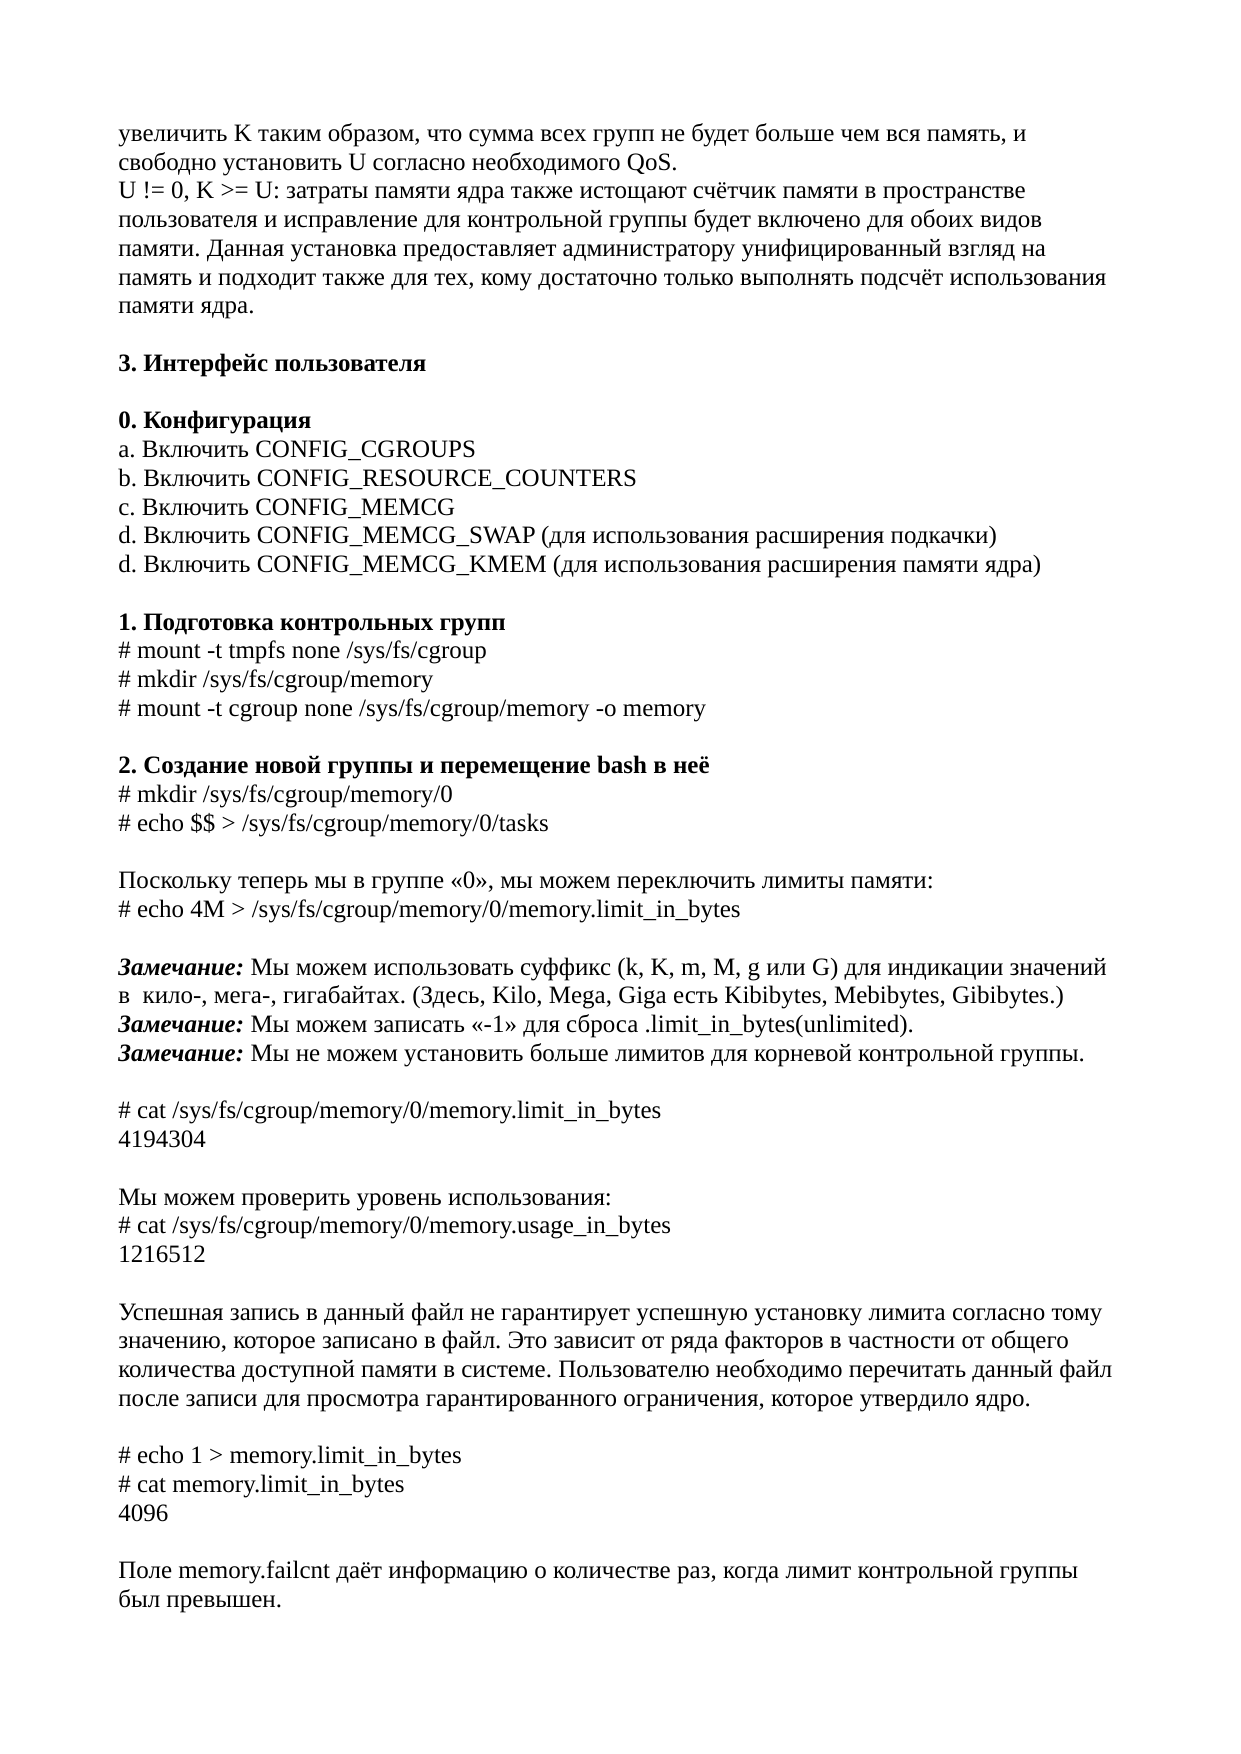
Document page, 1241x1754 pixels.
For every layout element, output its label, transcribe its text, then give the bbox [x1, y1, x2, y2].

text 4096 [118, 1498, 1122, 1527]
text # echo 4M > /sys/fs/cgroup/memory/0/memory.limit_in_bytes [118, 894, 1122, 923]
text # echo $$ > /sys/fs/cgroup/memory/0/tasks [118, 808, 1122, 837]
text a. Включить CONFIG_CGROUPS [118, 434, 1122, 463]
text # cat /sys/fs/cgroup/memory/0/memory.limit_in_bytes [118, 1096, 1122, 1124]
text b. Включить CONFIG_RESOURCE_COUNTERS [118, 463, 1122, 492]
text # mkdir /sys/fs/cgroup/memory/0 [118, 779, 1122, 808]
text 1. Подготовка контрольных групп [118, 607, 1122, 636]
text Поле memory.failcnt даёт информацию о количестве раз, когда лимит контрольной группы был превышен. [118, 1556, 1122, 1613]
text Замечание: Мы можем использовать суффикс (k, K, m, M, g или G) для индикации значений в кило-, мега-, гигабайтах. (Здесь, Kilo, Mega, Giga есть Kibibytes, Mebibytes, Gibibytes.) [118, 952, 1122, 1009]
text увеличить K таким образом, что сумма всех групп не будет больше чем вся память, и свободно установить U согласно необходимого QoS. [118, 118, 1122, 176]
text Поскольку теперь мы в группе «0», мы можем переключить лимиты памяти: [118, 866, 1122, 894]
text 0. Конфигурация [118, 406, 1122, 434]
text # mount -t cgroup none /sys/fs/cgroup/memory -o memory [118, 693, 1122, 722]
text 1216512 [118, 1239, 1122, 1268]
text # echo 1 > memory.limit_in_bytes [118, 1441, 1122, 1469]
text d. Включить CONFIG_MEMCG_KMEM (для использования расширения памяти ядра) [118, 549, 1122, 578]
text Замечание: Мы не можем установить больше лимитов для корневой контрольной группы. [118, 1038, 1122, 1067]
text # mkdir /sys/fs/cgroup/memory [118, 664, 1122, 693]
text U != 0, K >= U: затраты памяти ядра также истощают счётчик памяти в пространстве пользователя и исправление для контрольной группы будет включено для обоих видов памяти. Данная установка предоставляет администратору унифицированный взгляд на память и подходит также для тех, кому достаточно только выполнять подсчёт использования памяти ядра. [118, 176, 1122, 319]
text 2. Создание новой группы и перемещение bash в неё [118, 751, 1122, 779]
text Мы можем проверить уровень использования: [118, 1182, 1122, 1211]
text Успешная запись в данный файл не гарантирует успешную установку лимита согласно тому значению, которое записано в файл. Это зависит от ряда факторов в частности от общего количества доступной памяти в системе. Пользователю необходимо перечитать данный файл после записи для просмотра гарантированного ограничения, которое утвердило ядро. [118, 1297, 1122, 1412]
text 3. Интерфейс пользователя [118, 348, 1122, 377]
text c. Включить CONFIG_MEMCG [118, 492, 1122, 521]
text Замечание: Мы можем записать «-1» для сброса .limit_in_bytes(unlimited). [118, 1009, 1122, 1038]
text # cat memory.limit_in_bytes [118, 1469, 1122, 1498]
text # cat /sys/fs/cgroup/memory/0/memory.usage_in_bytes [118, 1211, 1122, 1239]
text 4194304 [118, 1124, 1122, 1153]
text d. Включить CONFIG_MEMCG_SWAP (для использования расширения подкачки) [118, 521, 1122, 549]
text # mount -t tmpfs none /sys/fs/cgroup [118, 636, 1122, 664]
